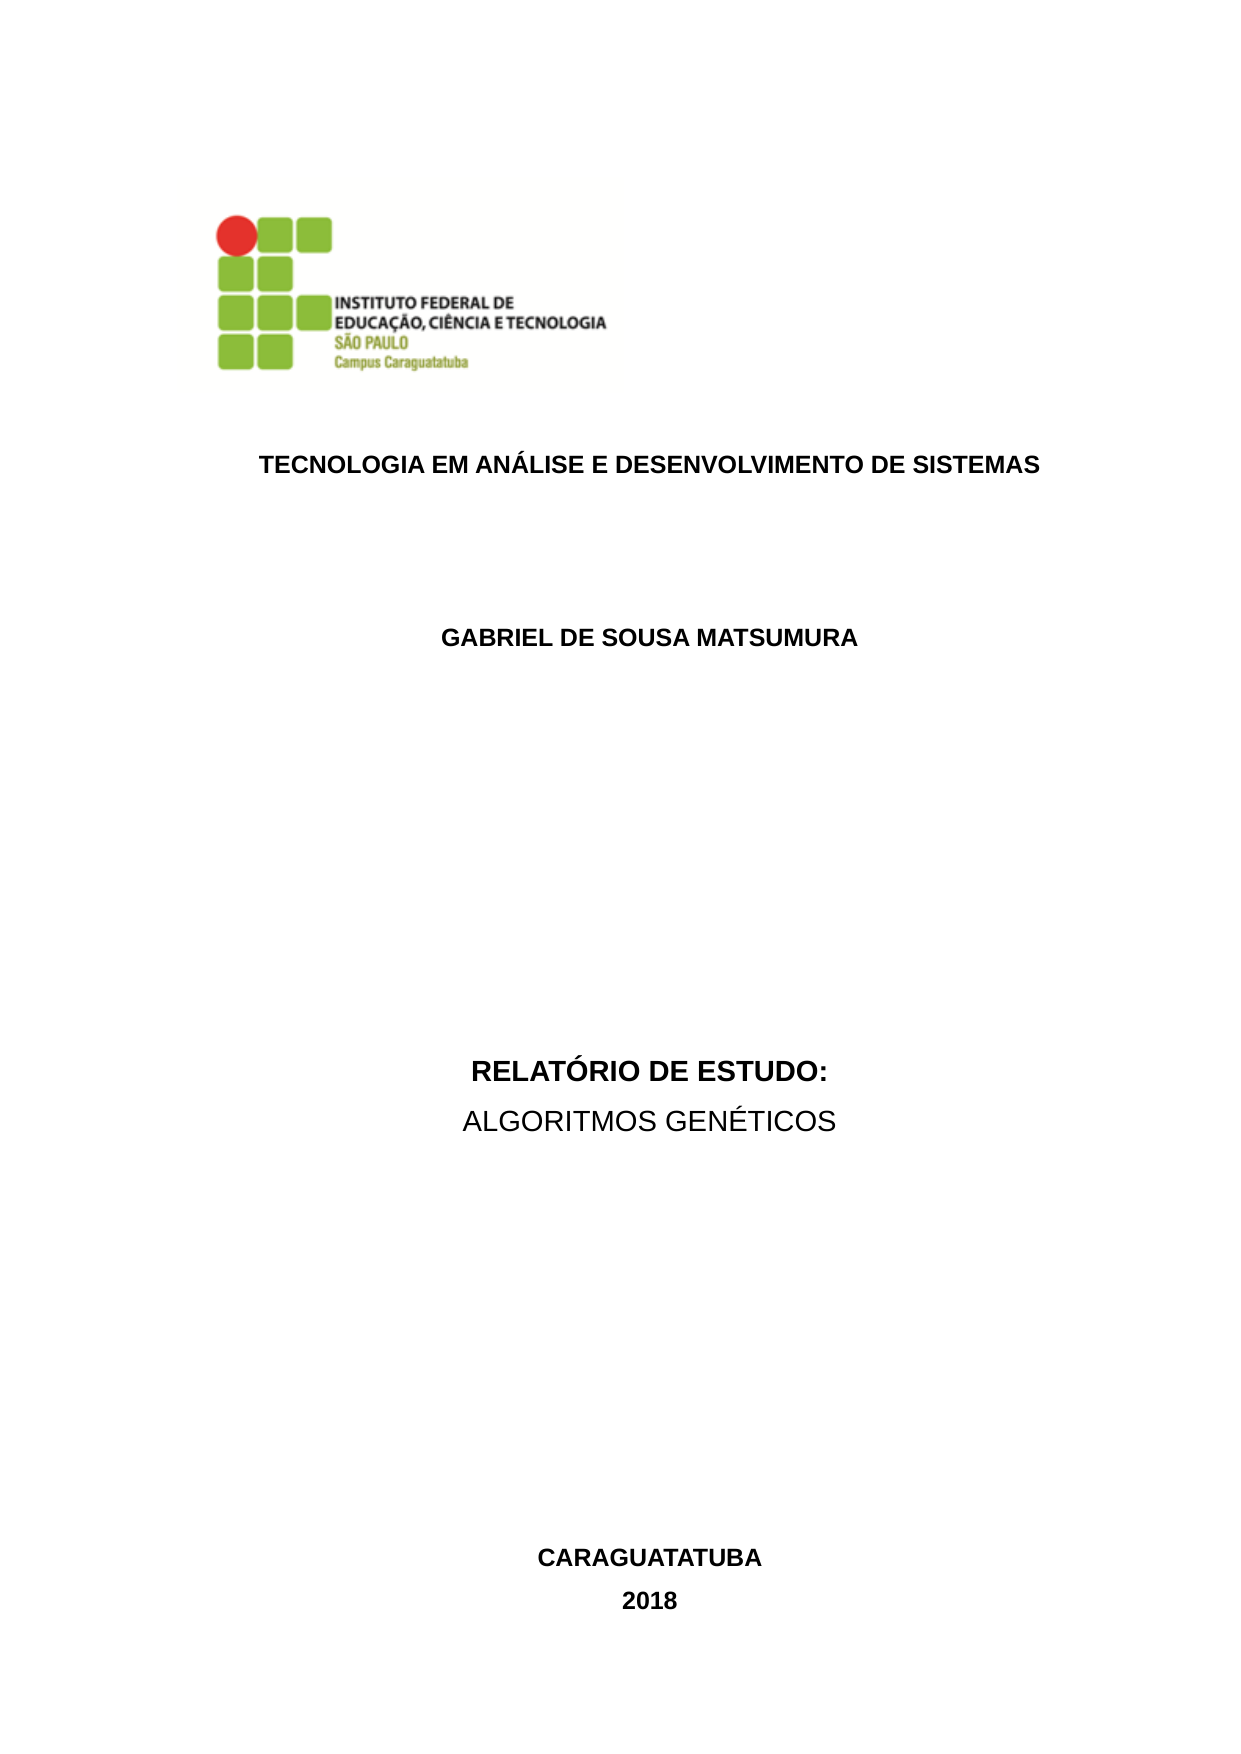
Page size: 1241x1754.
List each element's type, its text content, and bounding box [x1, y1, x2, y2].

text ALGORITMOS GENÉTICOS [177, 1104, 1122, 1138]
picture [177, 177, 625, 393]
text GABRIEL DE SOUSA MATSUMURA [177, 623, 1122, 652]
text 2018 [177, 1586, 1122, 1615]
text CARAGUATATUBA [177, 1543, 1122, 1572]
text TECNOLOGIA EM ANÁLISE E DESENVOLVIMENTO DE SISTEMAS [177, 450, 1122, 479]
text RELATÓRIO DE ESTUDO: [177, 1054, 1122, 1088]
